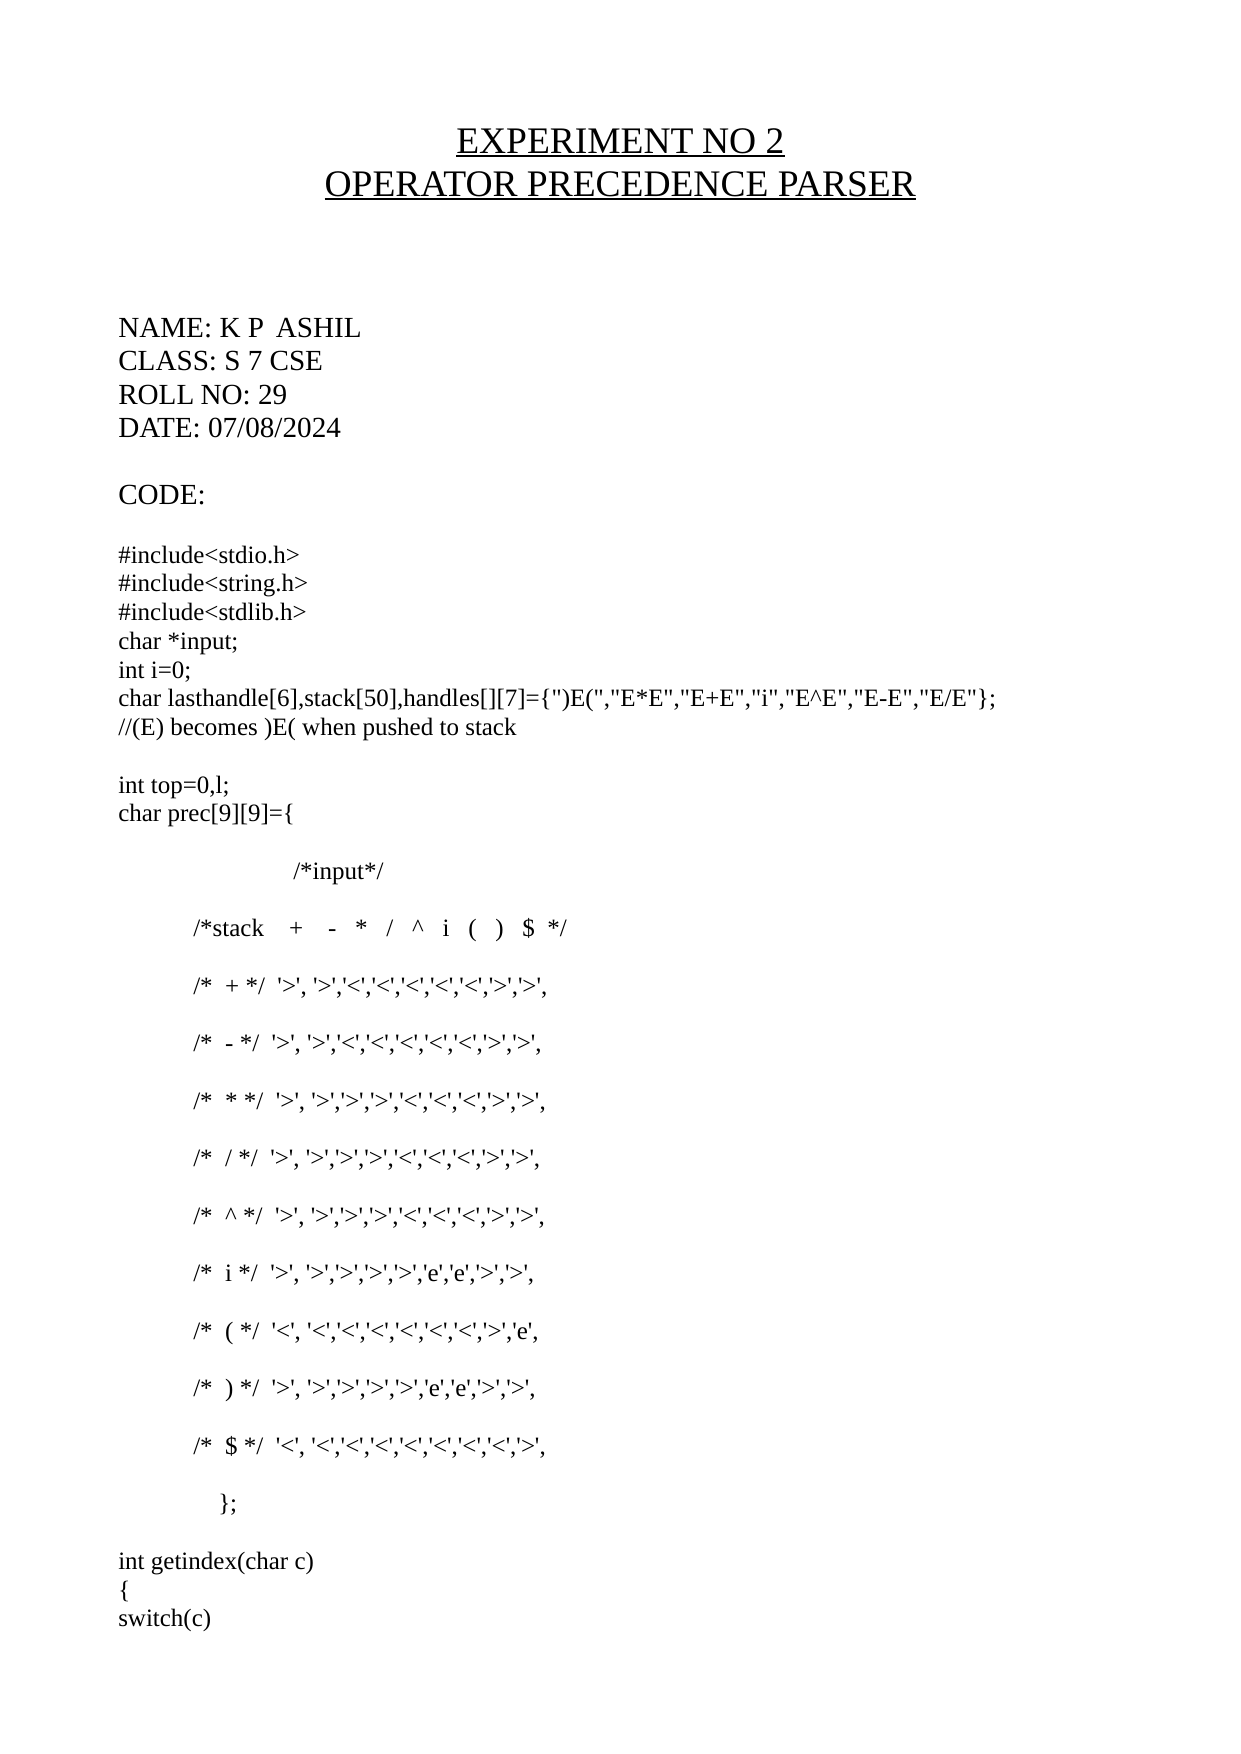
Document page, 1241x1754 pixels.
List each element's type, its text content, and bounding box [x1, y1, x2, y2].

text /* i */ '>', '>','>','>','>','e','e','>','>', [118, 1258, 1122, 1287]
text CODE: [118, 477, 1122, 511]
text char prec[9][9]={ [118, 798, 1122, 827]
text int i=0; [118, 655, 1122, 683]
text #include<string.h> [118, 568, 1122, 597]
text switch(c) [118, 1603, 1122, 1632]
text EXPERIMENT NO 2 [118, 118, 1122, 161]
text /* ( */ '<', '<','<','<','<','<','<','>','e', [118, 1316, 1122, 1345]
text int getindex(char c) [118, 1546, 1122, 1575]
text OPERATOR PRECEDENCE PARSER [118, 161, 1122, 204]
text /* ^ */ '>', '>','>','>','<','<','<','>','>', [118, 1201, 1122, 1230]
text /* * */ '>', '>','>','>','<','<','<','>','>', [118, 1086, 1122, 1115]
text CLASS: S 7 CSE [118, 343, 1122, 377]
text /* / */ '>', '>','>','>','<','<','<','>','>', [118, 1143, 1122, 1172]
text /* - */ '>', '>','<','<','<','<','<','>','>', [118, 1028, 1122, 1057]
text //(E) becomes )E( when pushed to stack [118, 712, 1122, 741]
text ROLL NO: 29 [118, 377, 1122, 410]
text #include<stdio.h> [118, 540, 1122, 568]
text DATE: 07/08/2024 [118, 410, 1122, 444]
text char lasthandle[6],stack[50],handles[][7]={")E(","E*E","E+E","i","E^E","E-E","E/E"}; [118, 683, 1122, 712]
text NAME: K P ASHIL [118, 310, 1122, 343]
text #include<stdlib.h> [118, 597, 1122, 626]
text /* + */ '>', '>','<','<','<','<','<','>','>', [118, 971, 1122, 1000]
text /*stack + - * / ^ i ( ) $ */ [118, 913, 1122, 942]
text { [118, 1575, 1122, 1603]
text char *input; [118, 626, 1122, 655]
text /*input*/ [118, 856, 1122, 885]
text /* $ */ '<', '<','<','<','<','<','<','<','>', [118, 1431, 1122, 1460]
text }; [118, 1488, 1122, 1517]
text int top=0,l; [118, 770, 1122, 798]
text /* ) */ '>', '>','>','>','>','e','e','>','>', [118, 1373, 1122, 1402]
